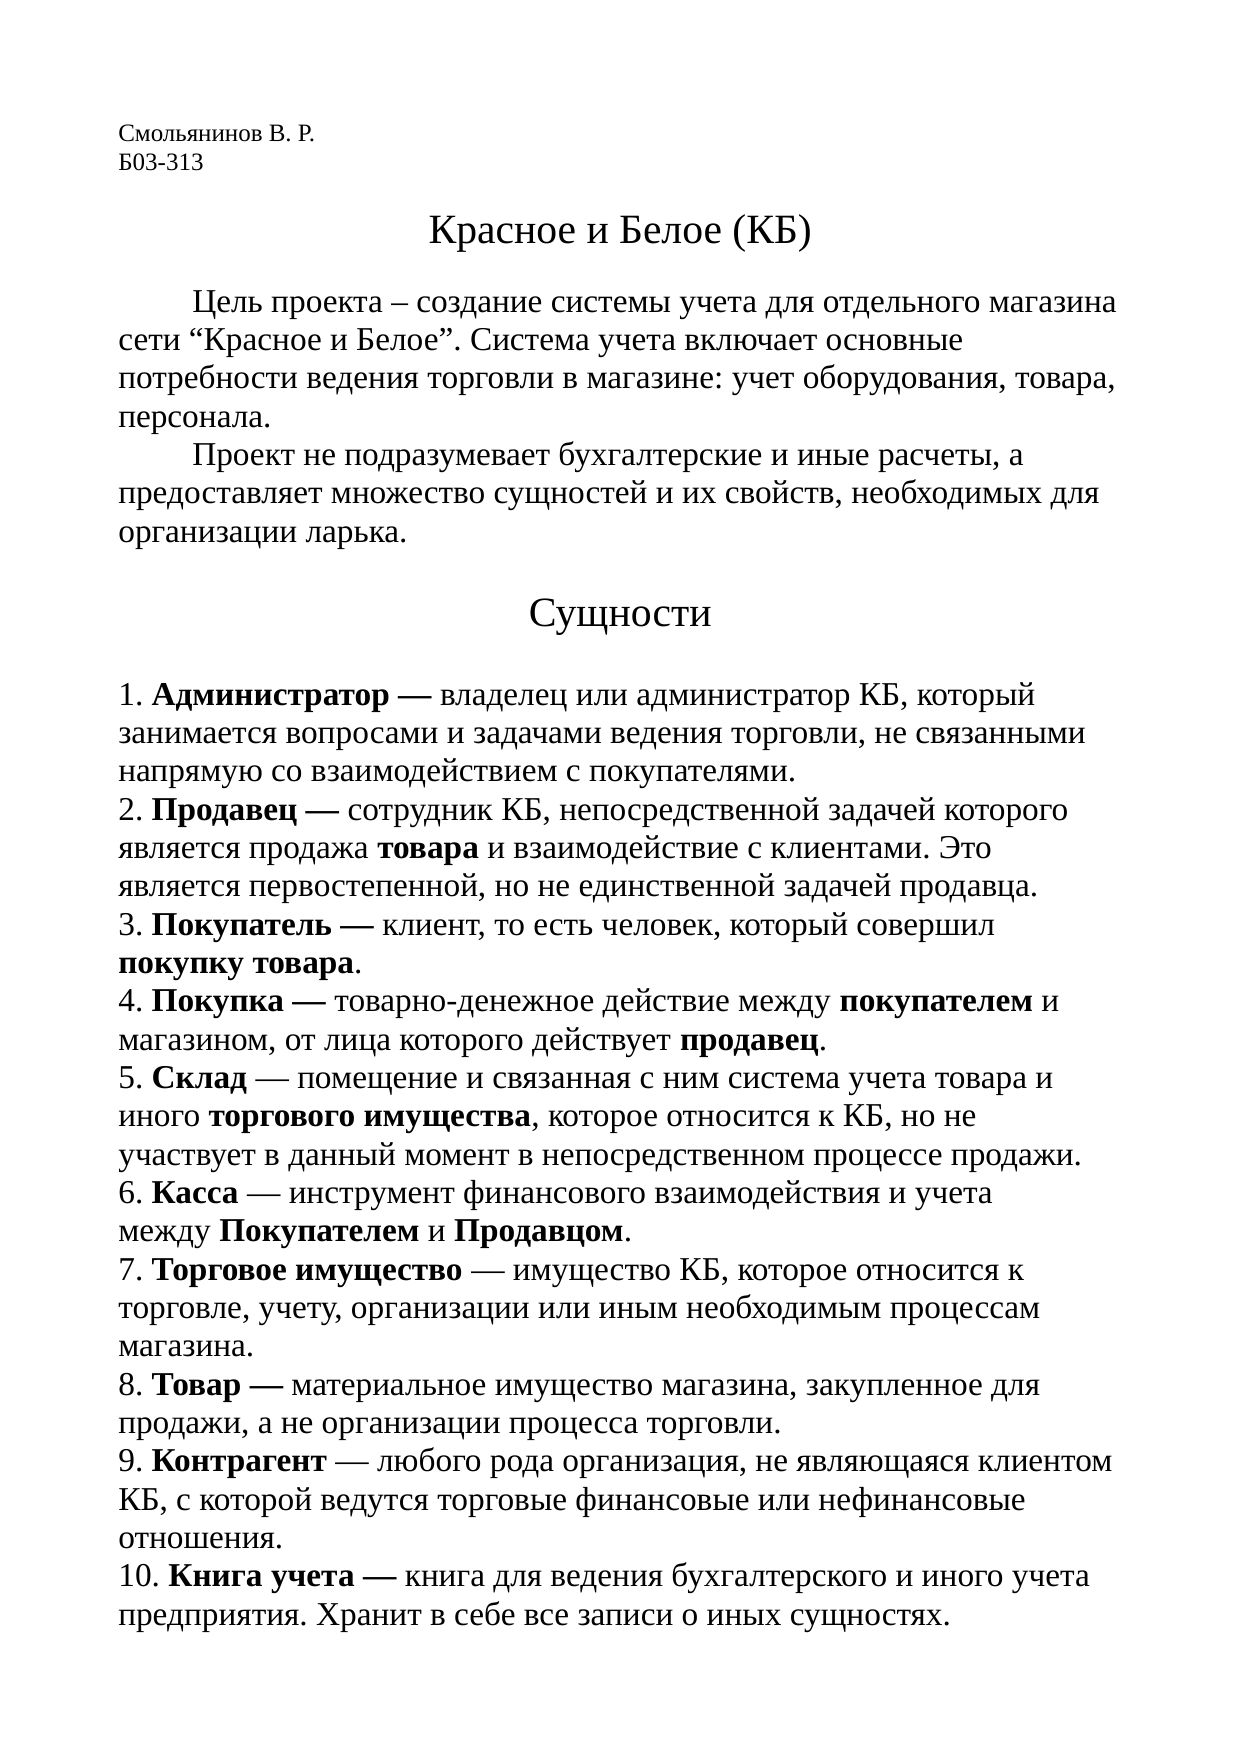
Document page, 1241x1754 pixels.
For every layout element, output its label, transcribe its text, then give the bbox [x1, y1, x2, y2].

text Сущности [118, 588, 1122, 636]
text 9. Контрагент — любого рода организация, не являющаяся клиентом КБ, с которой ведутся торговые финансовые или нефинансовые отношения. [118, 1441, 1122, 1556]
text 6. Касса — инструмент финансового взаимодействия и учета [118, 1172, 1122, 1211]
text 3. Покупатель — клиент, то есть человек, который совершил покупку товара. [118, 904, 1122, 981]
text Красное и Белое (КБ) [118, 204, 1122, 252]
text 10. Книга учета — книга для ведения бухгалтерского и иного учета предприятия. Хранит в себе все записи о иных сущностях. [118, 1556, 1122, 1632]
text 1. Администратор — владелец или администратор КБ, который занимается вопросами и задачами ведения торговли, не связанными напрямую со взаимодействием с покупателями. [118, 674, 1122, 789]
text 8. Товар — материальное имущество магазина, закупленное для продажи, а не организации процесса торговли. [118, 1364, 1122, 1441]
text Проект не подразумевает бухгалтерские и иные расчеты, а предоставляет множество сущностей и их свойств, необходимых для организации ларька. [118, 434, 1122, 549]
text 5. Склад — помещение и связанная с ним система учета товара и иного торгового имущества, которое относится к КБ, но не участвует в данный момент в непосредственном процессе продажи. [118, 1057, 1122, 1172]
text 2. Продавец — сотрудник КБ, непосредственной задачей которого является продажа товара и взаимодействие с клиентами. Это является первостепенной, но не единственной задачей продавца. [118, 789, 1122, 904]
text 7. Торговое имущество — имущество КБ, которое относится к торговле, учету, организации или иным необходимым процессам магазина. [118, 1249, 1122, 1364]
text между Покупателем и Продавцом. [118, 1211, 1122, 1249]
text Смольянинов В. Р. Б03-313 [118, 118, 1122, 176]
text Цель проекта – создание системы учета для отдельного магазина сети “Красное и Белое”. Система учета включает основные потребности ведения торговли в магазине: учет оборудования, товара, персонала. [118, 281, 1122, 434]
text 4. Покупка — товарно-денежное действие между покупателем и магазином, от лица которого действует продавец. [118, 981, 1122, 1057]
